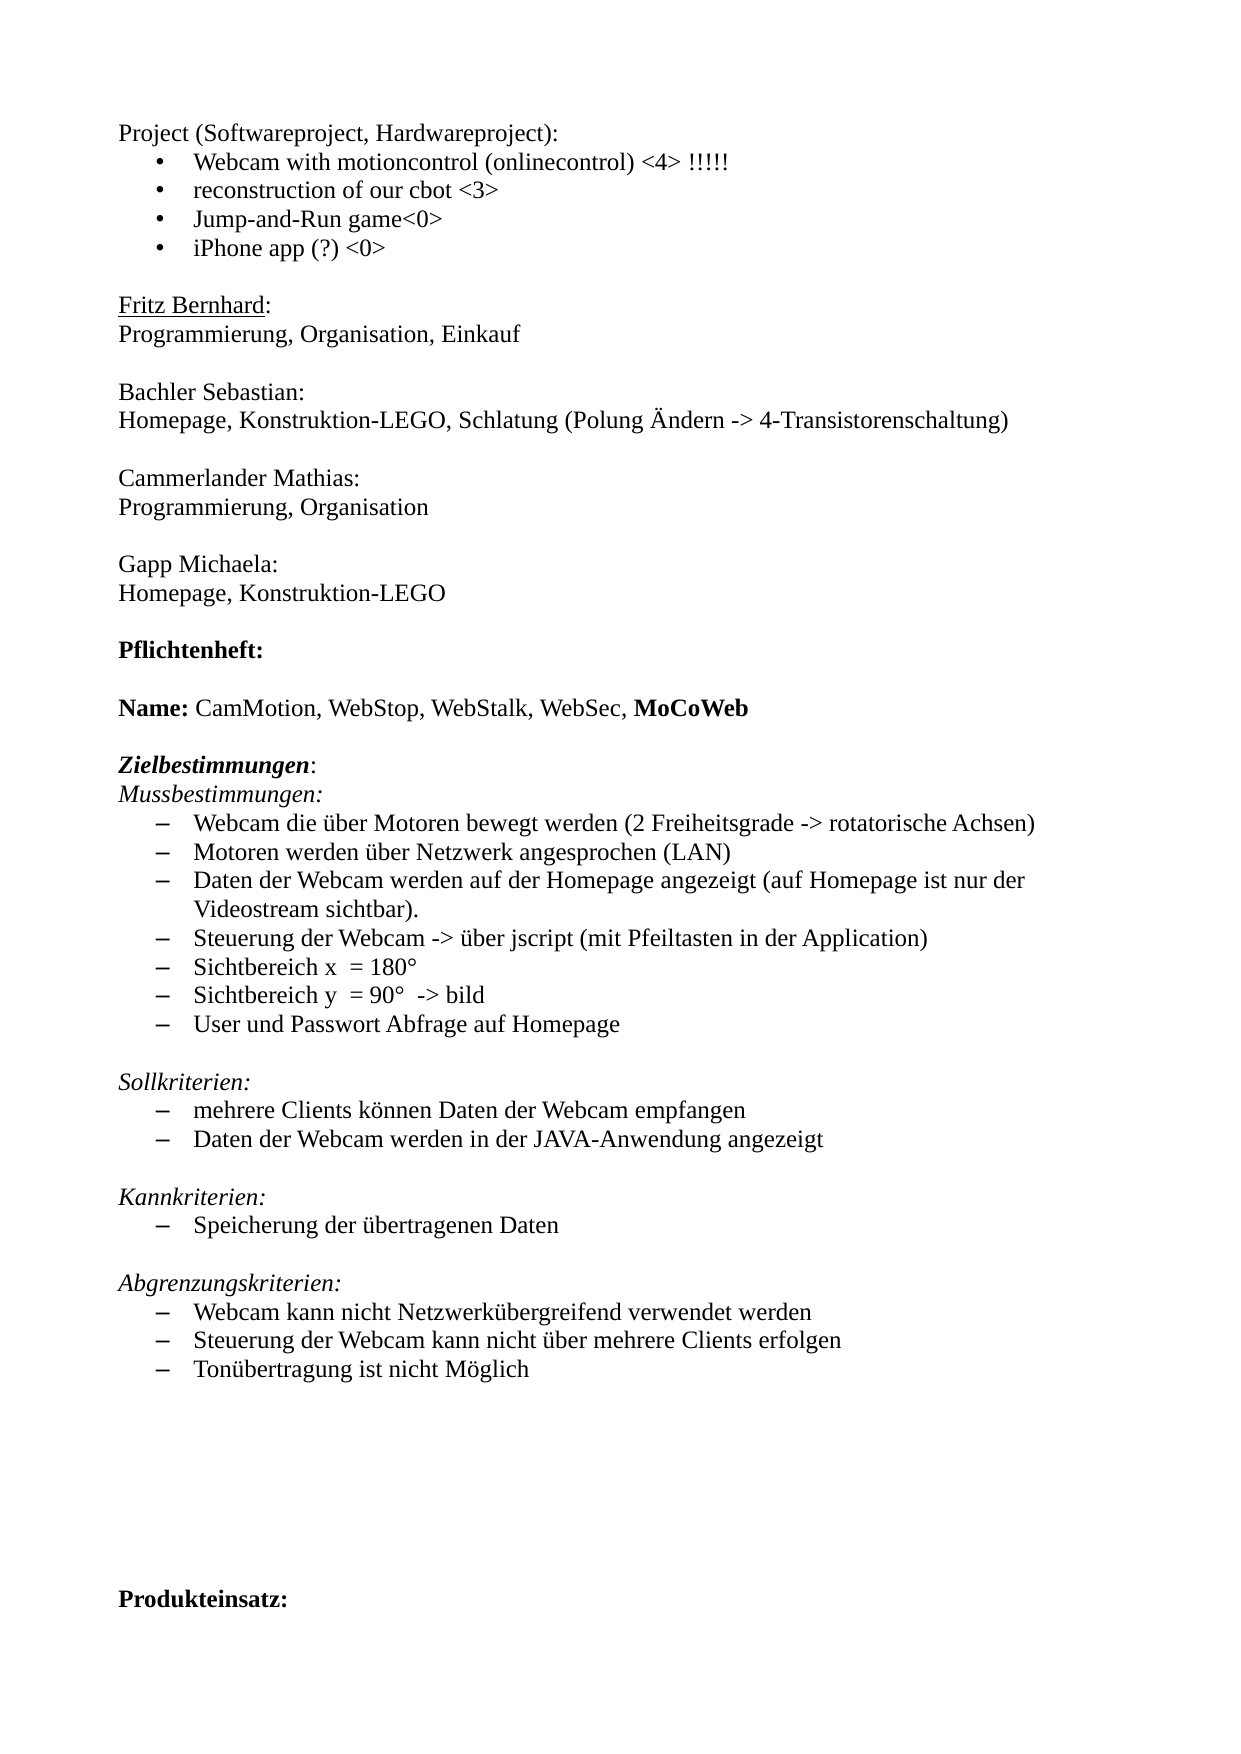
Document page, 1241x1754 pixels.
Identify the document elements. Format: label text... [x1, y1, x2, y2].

text Project (Softwareproject, Hardwareproject): [118, 118, 1122, 147]
list Webcam kann nicht Netzwerkübergreifend verwendet werden [156, 1297, 1122, 1326]
text Homepage, Konstruktion-LEGO, Schlatung (Polung Ändern -> 4-Transistorenschaltung) [118, 406, 1122, 434]
list reconstruction of our cbot <3> [156, 176, 1122, 204]
text Programmierung, Organisation, Einkauf [118, 319, 1122, 348]
text Programmierung, Organisation [118, 492, 1122, 521]
list Daten der Webcam werden in der JAVA-Anwendung angezeigt [156, 1124, 1122, 1153]
list Jump-and-Run game<0> [156, 204, 1122, 233]
text Abgrenzungskriterien: [118, 1268, 1122, 1297]
text Bachler Sebastian: [118, 377, 1122, 406]
text Name: CamMotion, WebStop, WebStalk, WebSec, MoCoWeb [118, 693, 1122, 722]
text Produkteinsatz: [118, 1584, 1122, 1613]
text Pflichtenheft: [118, 636, 1122, 664]
list iPhone app (?) <0> [156, 233, 1122, 262]
list Motoren werden über Netzwerk angesprochen (LAN) [156, 837, 1122, 866]
text Homepage, Konstruktion-LEGO [118, 578, 1122, 607]
text Kannkriterien: [118, 1182, 1122, 1211]
text Zielbestimmungen: [118, 751, 1122, 779]
list Webcam die über Motoren bewegt werden (2 Freiheitsgrade -> rotatorische Achsen) [156, 808, 1122, 837]
text Sollkriterien: [118, 1067, 1122, 1096]
list Steuerung der Webcam kann nicht über mehrere Clients erfolgen [156, 1326, 1122, 1354]
text Cammerlander Mathias: [118, 463, 1122, 492]
text Mussbestimmungen: [118, 779, 1122, 808]
list Speicherung der übertragenen Daten [156, 1211, 1122, 1239]
list Daten der Webcam werden auf der Homepage angezeigt (auf Homepage ist nur der Videostream sichtbar). [156, 866, 1122, 923]
list Tonübertragung ist nicht Möglich [156, 1354, 1122, 1383]
list Sichtbereich x = 180° [156, 952, 1122, 981]
list Steuerung der Webcam -> über jscript (mit Pfeiltasten in der Application) [156, 923, 1122, 952]
text Gapp Michaela: [118, 549, 1122, 578]
list mehrere Clients können Daten der Webcam empfangen [156, 1096, 1122, 1124]
list Webcam with motioncontrol (onlinecontrol) <4> !!!!! [156, 147, 1122, 176]
list User und Passwort Abfrage auf Homepage [156, 1009, 1122, 1038]
text Fritz Bernhard: [118, 291, 1122, 319]
list Sichtbereich y = 90° -> bild [156, 981, 1122, 1009]
